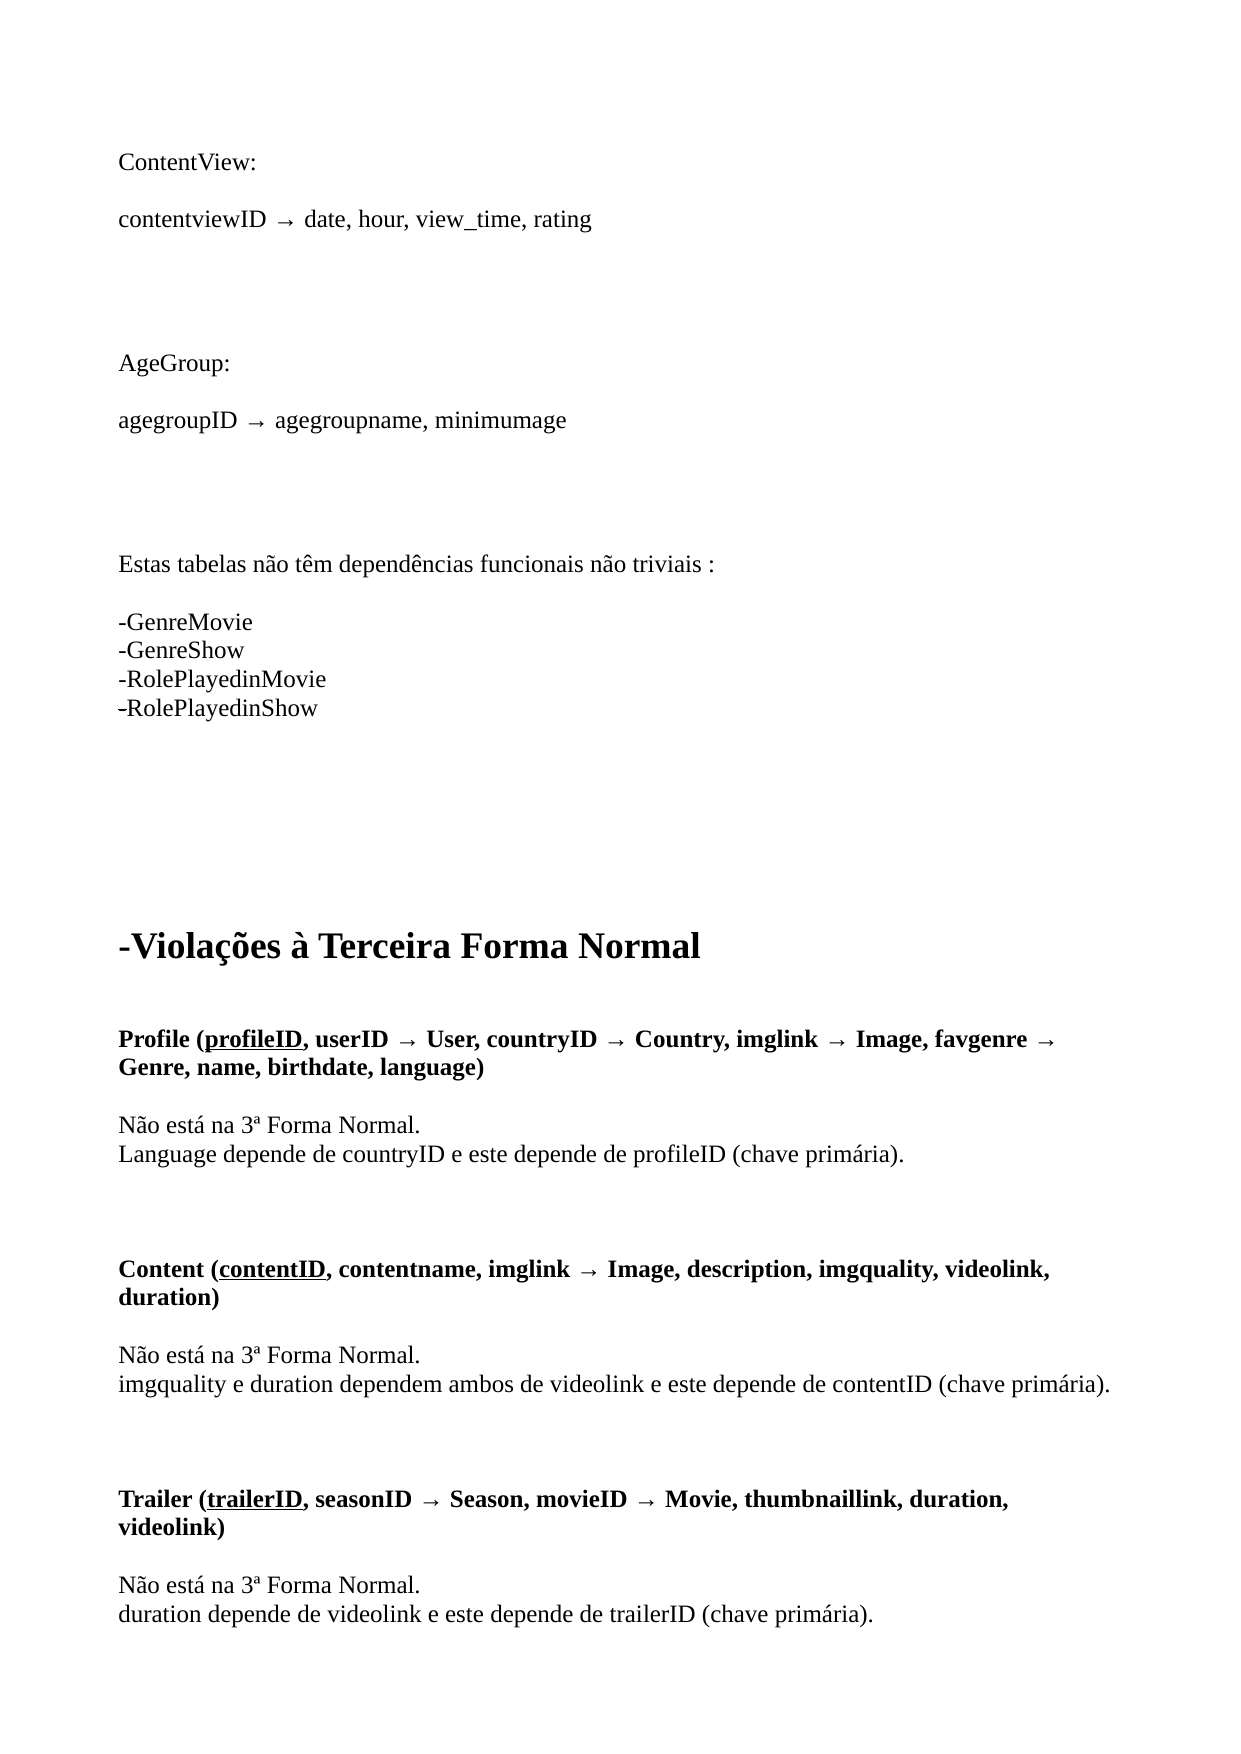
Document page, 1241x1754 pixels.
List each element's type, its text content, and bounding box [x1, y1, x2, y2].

text Content (contentID, contentname, imglink → Image, description, imgquality, videolink, duration) [118, 1254, 1122, 1311]
text Trailer (trailerID, seasonID → Season, movieID → Movie, thumbnaillink, duration, videolink) [118, 1484, 1122, 1541]
text duration depende de videolink e este depende de trailerID (chave primária). [118, 1599, 1122, 1627]
text imgquality e duration dependem ambos de videolink e este depende de contentID (chave primária). [118, 1369, 1122, 1397]
text Language depende de countryID e este depende de profileID (chave primária). [118, 1139, 1122, 1167]
text -GenreShow [118, 636, 1122, 664]
text -Violações à Terceira Forma Normal [118, 923, 1122, 966]
text Não está na 3ª Forma Normal. [118, 1570, 1122, 1599]
text Não está na 3ª Forma Normal. [118, 1110, 1122, 1139]
text Não está na 3ª Forma Normal. [118, 1340, 1122, 1369]
text ContentView: [118, 147, 1122, 204]
text -RolePlayedinShow [118, 693, 1122, 722]
text agegroupID → agegroupname, minimumage [118, 406, 1122, 434]
text contentviewID → date, hour, view_time, rating [118, 204, 1122, 233]
text Estas tabelas não têm dependências funcionais não triviais : [118, 549, 1122, 578]
text -GenreMovie [118, 607, 1122, 636]
text Profile (profileID, userID → User, countryID → Country, imglink → Image, favgenre → Genre, name, birthdate, language) [118, 1024, 1122, 1081]
text AgeGroup: [118, 348, 1122, 377]
text -RolePlayedinMovie [118, 664, 1122, 693]
